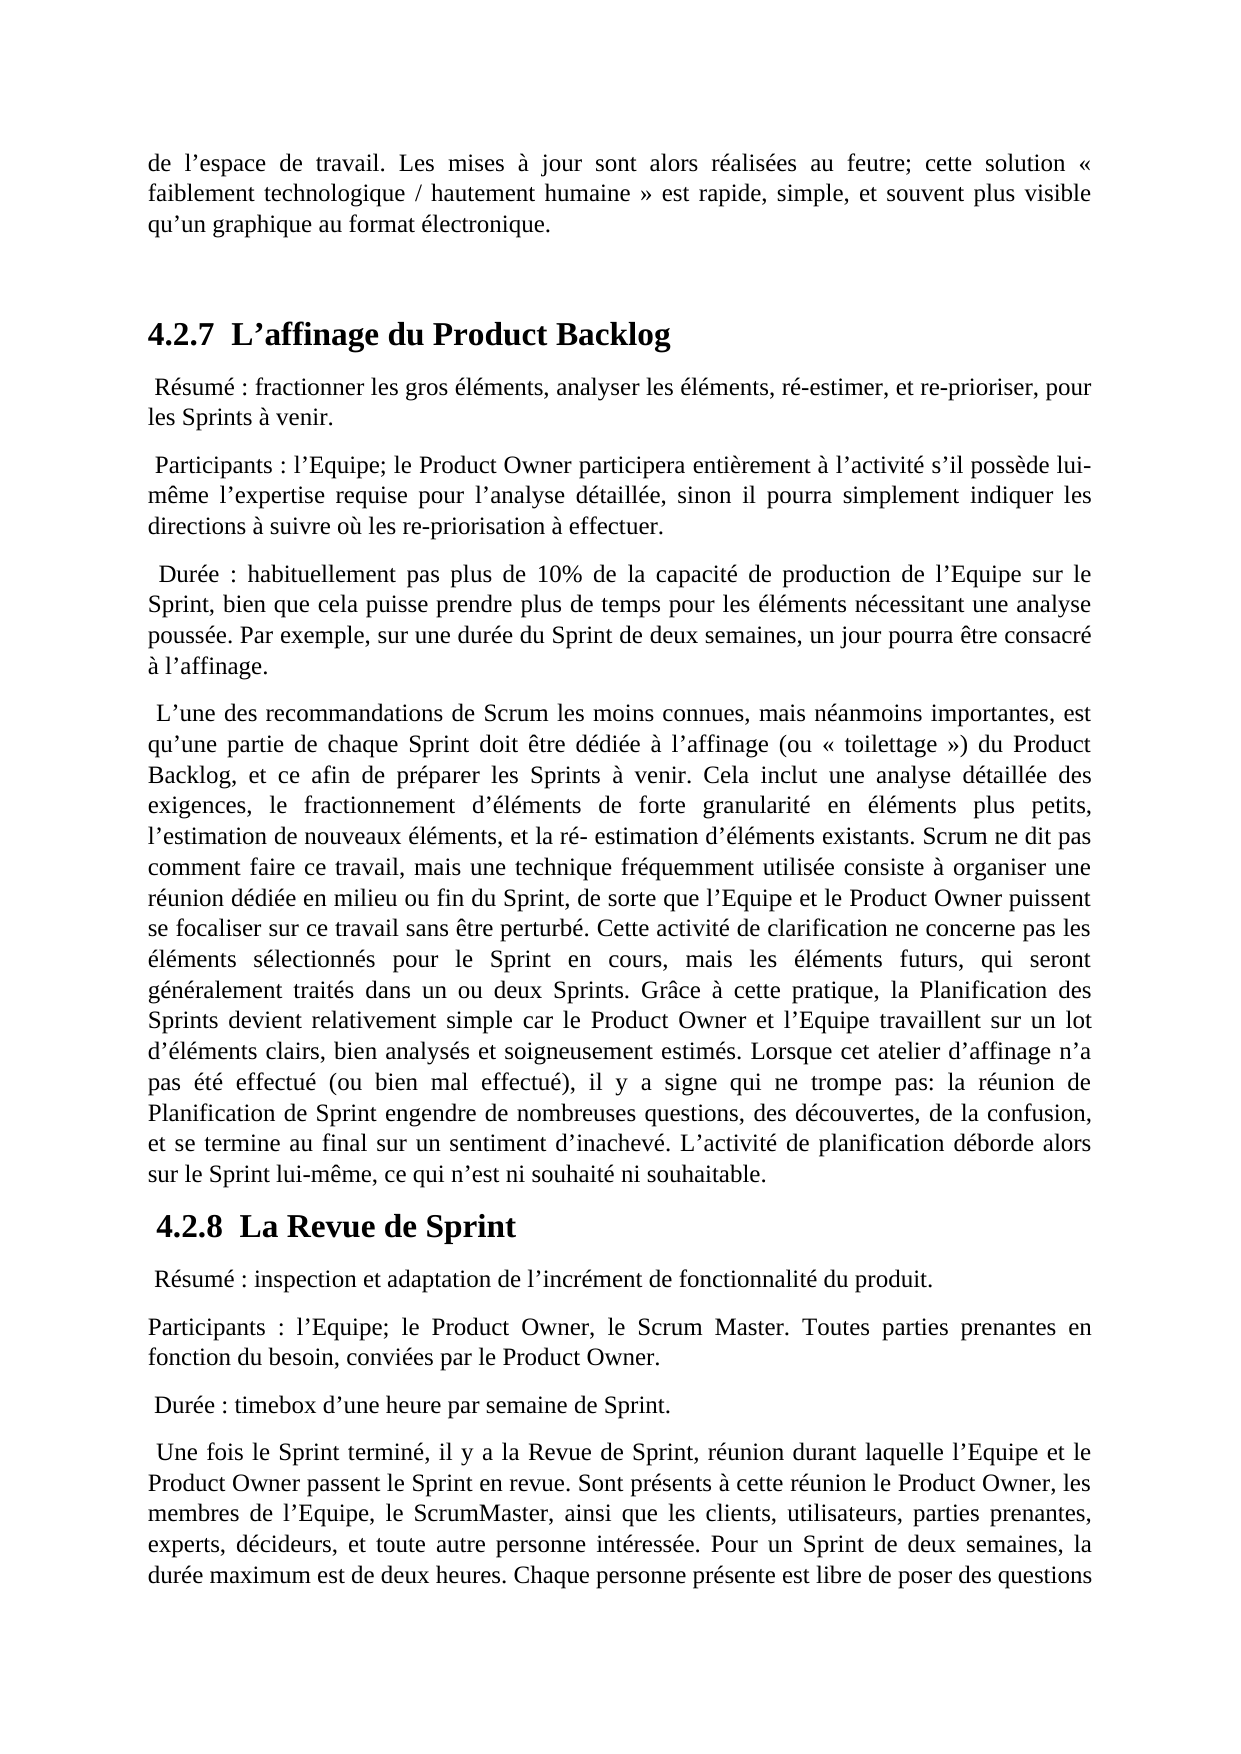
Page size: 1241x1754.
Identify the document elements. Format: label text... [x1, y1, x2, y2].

text Durée : timebox d’une heure par semaine de Sprint. [148, 1390, 1093, 1418]
text 4.2.8 La Revue de Sprint [148, 1207, 1093, 1245]
text 4.2.7 L’affinage du Product Backlog [148, 314, 1093, 352]
text Une fois le Sprint terminé, il y a la Revue de Sprint, réunion durant laquelle l’Equipe et le Product Owner passent le Sprint en revue. Sont présents à cette réunion le Product Owner, les membres de l’Equipe, le ScrumMaster, ainsi que les clients, utilisateurs, parties prenantes, experts, décideurs, et toute autre personne intéressée. Pour un Sprint de deux semaines, la durée maximum est de deux heures. Chaque personne présente est libre de poser des questions [148, 1437, 1093, 1589]
text L’une des recommandations de Scrum les moins connues, mais néanmoins importantes, est qu’une partie de chaque Sprint doit être dédiée à l’affinage (ou « toilettage ») du Product Backlog, et ce afin de préparer les Sprints à venir. Cela inclut une analyse détaillée des exigences, le fractionnement d’éléments de forte granularité en éléments plus petits, l’estimation de nouveaux éléments, et la ré- estimation d’éléments existants. Scrum ne dit pas comment faire ce travail, mais une technique fréquemment utilisée consiste à organiser une réunion dédiée en milieu ou fin du Sprint, de sorte que l’Equipe et le Product Owner puissent se focaliser sur ce travail sans être perturbé. Cette activité de clarification ne concerne pas les éléments sélectionnés pour le Sprint en cours, mais les éléments futurs, qui seront généralement traités dans un ou deux Sprints. Grâce à cette pratique, la Planification des Sprints devient relativement simple car le Product Owner et l’Equipe travaillent sur un lot d’éléments clairs, bien analysés et soigneusement estimés. Lorsque cet atelier d’affinage n’a pas été effectué (ou bien mal effectué), il y a signe qui ne trompe pas: la réunion de Planification de Sprint engendre de nombreuses questions, des découvertes, de la confusion, et se termine au final sur un sentiment d’inachevé. L’activité de planification déborde alors sur le Sprint lui-même, ce qui n’est ni souhaité ni souhaitable. [148, 698, 1093, 1188]
text Résumé : inspection et adaptation de l’incrément de fonctionnalité du produit. [148, 1264, 1093, 1293]
text Participants : l’Equipe; le Product Owner participera entièrement à l’activité s’il possède lui-même l’expertise requise pour l’analyse détaillée, sinon il pourra simplement indiquer les directions à suivre où les re-priorisation à effectuer. [148, 450, 1093, 540]
text Participants : l’Equipe; le Product Owner, le Scrum Master. Toutes parties prenantes en fonction du besoin, conviées par le Product Owner. [148, 1312, 1093, 1371]
text de l’espace de travail. Les mises à jour sont alors réalisées au feutre; cette solution « faiblement technologique / hautement humaine » est rapide, simple, et souvent plus visible qu’un graphique au format électronique. [148, 148, 1093, 238]
text Résumé : fractionner les gros éléments, analyser les éléments, ré-estimer, et re-prioriser, pour les Sprints à venir. [148, 372, 1093, 431]
text Durée : habituellement pas plus de 10% de la capacité de production de l’Equipe sur le Sprint, bien que cela puisse prendre plus de temps pour les éléments nécessitant une analyse poussée. Par exemple, sur une durée du Sprint de deux semaines, un jour pourra être consacré à l’affinage. [148, 559, 1093, 679]
